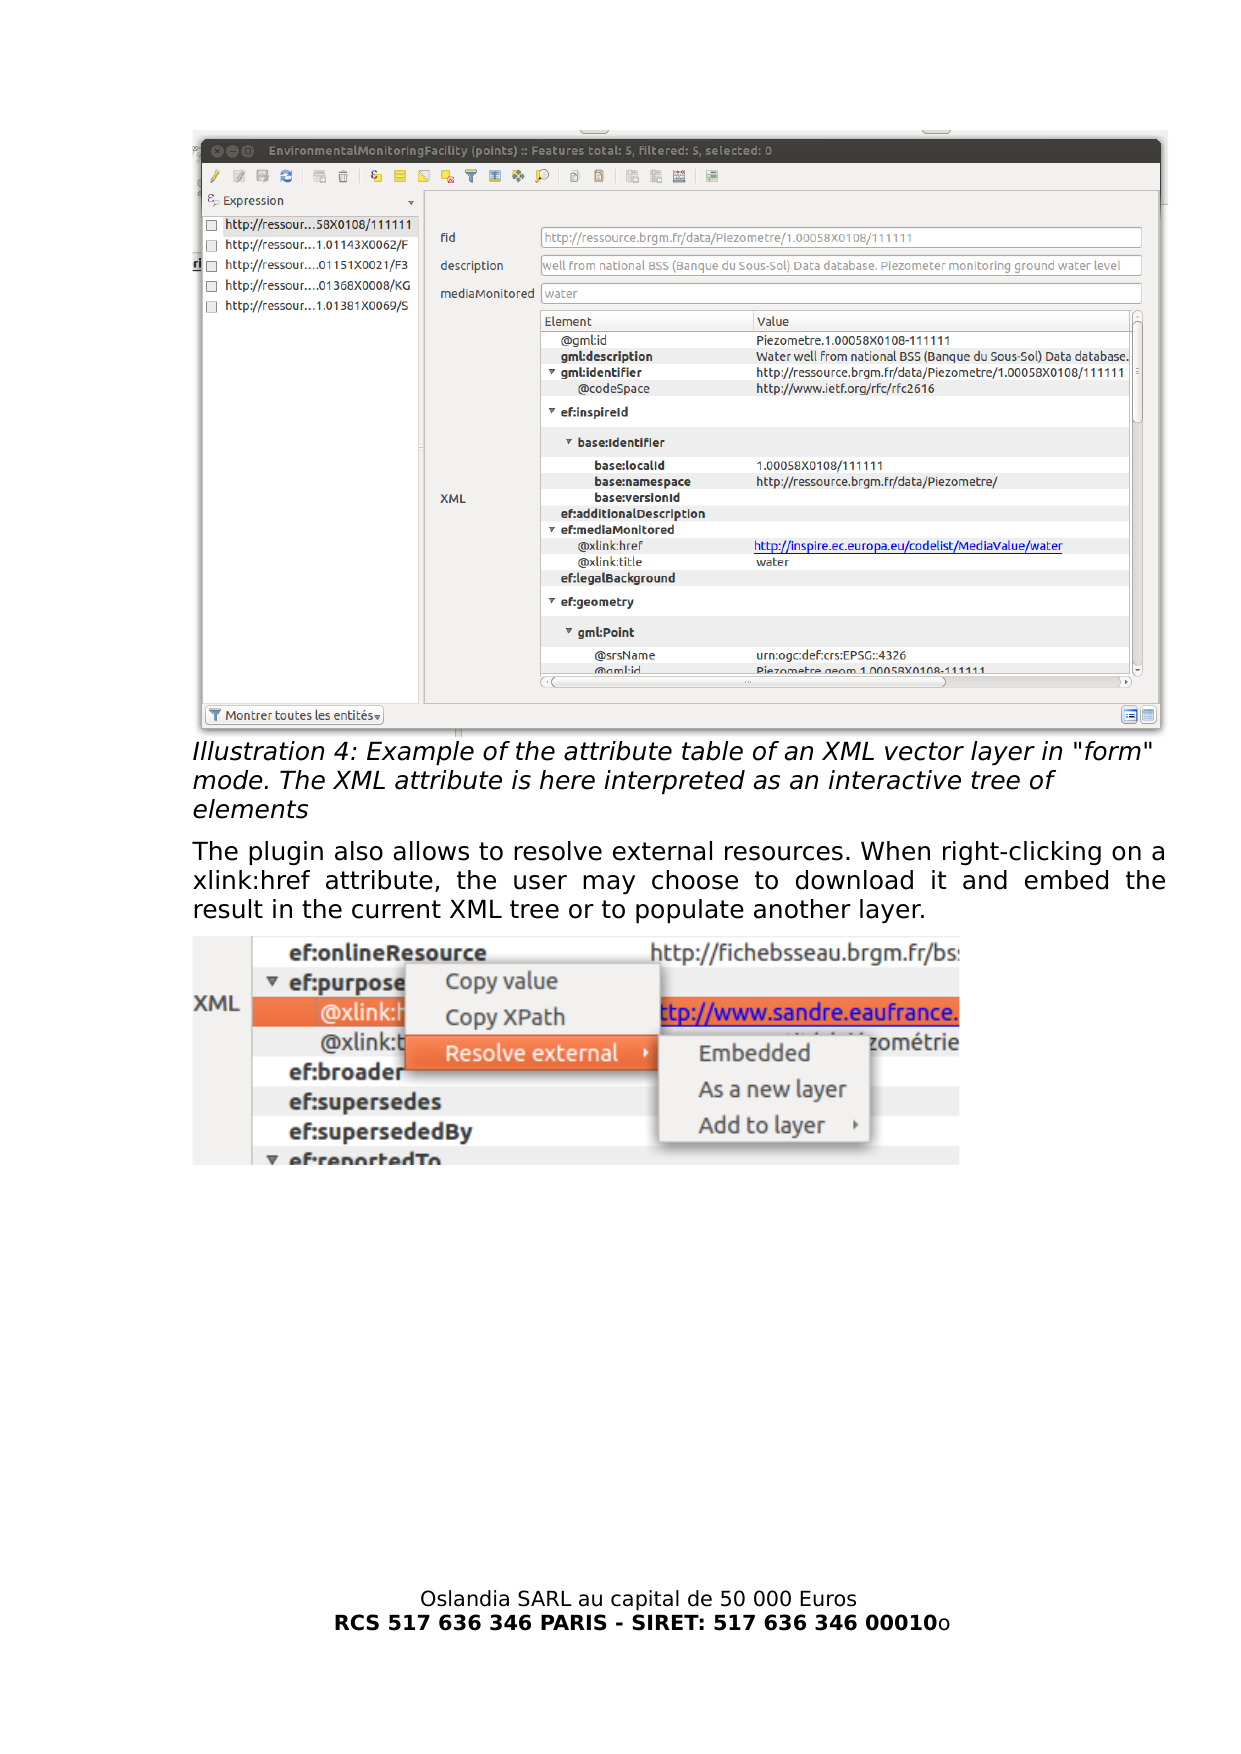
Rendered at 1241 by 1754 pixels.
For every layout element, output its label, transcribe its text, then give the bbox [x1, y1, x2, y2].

text Illustration 4: Example of the attribute table of an XML vector layer in "form" mode. The XML attribute is here interpreted as an interactive tree of elements [192, 737, 1168, 824]
picture [192, 936, 960, 1165]
text The plugin also allows to resolve external resources. When right-clicking on a xlink:href attribute, the user may choose to download it and embed the result in the current XML tree or to populate another layer. [192, 837, 1168, 924]
picture [192, 130, 1169, 737]
